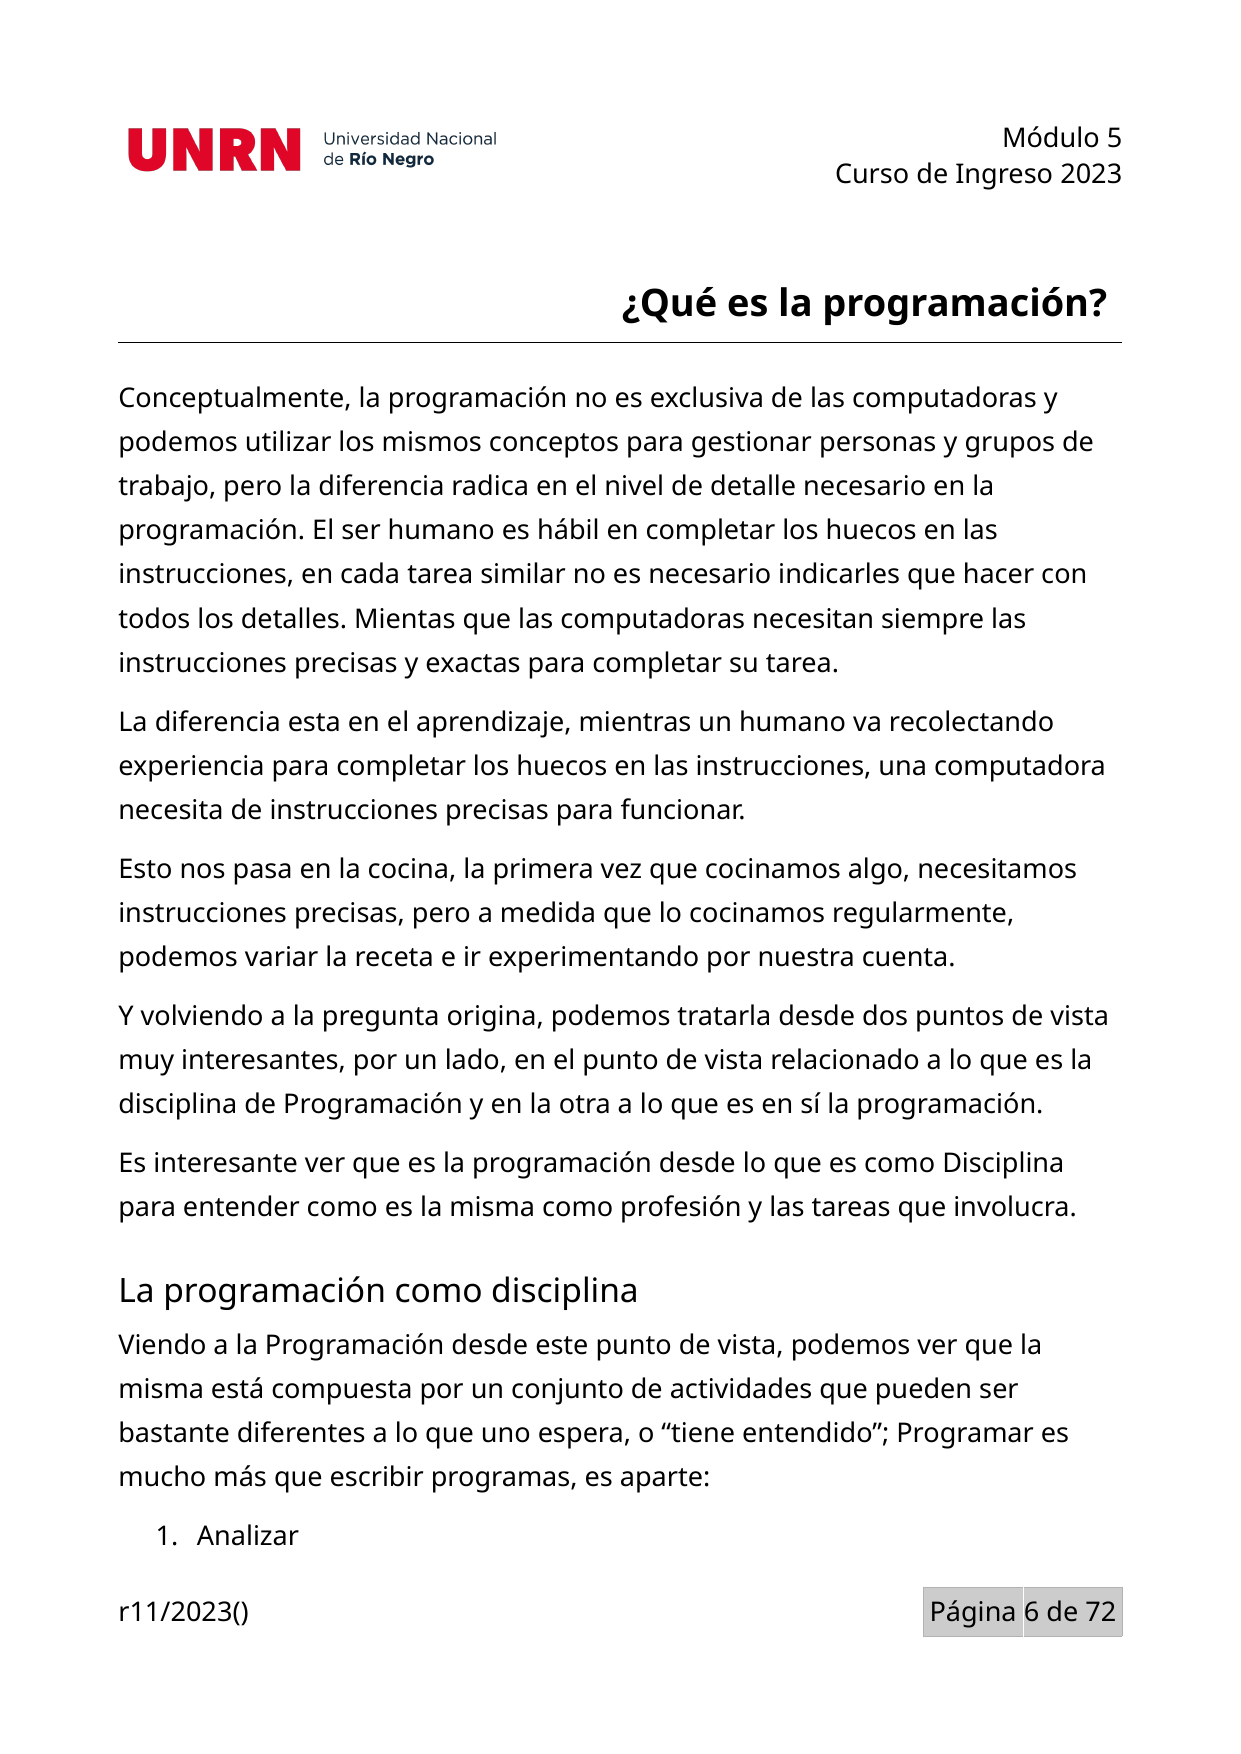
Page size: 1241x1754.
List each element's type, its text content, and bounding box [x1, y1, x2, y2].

list Analizar [155, 1517, 1122, 1553]
text Y volviendo a la pregunta origina, podemos tratarla desde dos puntos de vista muy interesantes, por un lado, en el punto de vista relacionado a lo que es la disciplina de Programación y en la otra a lo que es en sí la programación. [118, 996, 1122, 1121]
subtitle La programación como disciplina [118, 1267, 1122, 1313]
text Conceptualmente, la programación no es exclusiva de las computadoras y podemos utilizar los mismos conceptos para gestionar personas y grupos de trabajo, pero la diferencia radica en el nivel de detalle necesario en la programación. El ser humano es hábil en completar los huecos en las instrucciones, en cada tarea similar no es necesario indicarles que hacer con todos los detalles. Mientas que las computadoras necesitan siempre las instrucciones precisas y exactas para completar su tarea. [118, 378, 1122, 680]
picture [118, 118, 505, 180]
text La diferencia esta en el aprendizaje, mientras un humano va recolectando experiencia para completar los huecos en las instrucciones, una computadora necesita de instrucciones precisas para funcionar. [118, 702, 1122, 827]
text Viendo a la Programación desde este punto de vista, podemos ver que la misma está compuesta por un conjunto de actividades que pueden ser bastante diferentes a lo que uno espera, o “tiene entendido”; Programar es mucho más que escribir programas, es aparte: [118, 1325, 1122, 1495]
subtitle ¿Qué es la programación? [118, 261, 1122, 342]
text Es interesante ver que es la programación desde lo que es como Disciplina para entender como es la misma como profesión y las tareas que involucra. [118, 1143, 1122, 1224]
text Esto nos pasa en la cocina, la primera vez que cocinamos algo, necesitamos instrucciones precisas, pero a medida que lo cocinamos regularmente, podemos variar la receta e ir experimentando por nuestra cuenta. [118, 849, 1122, 974]
